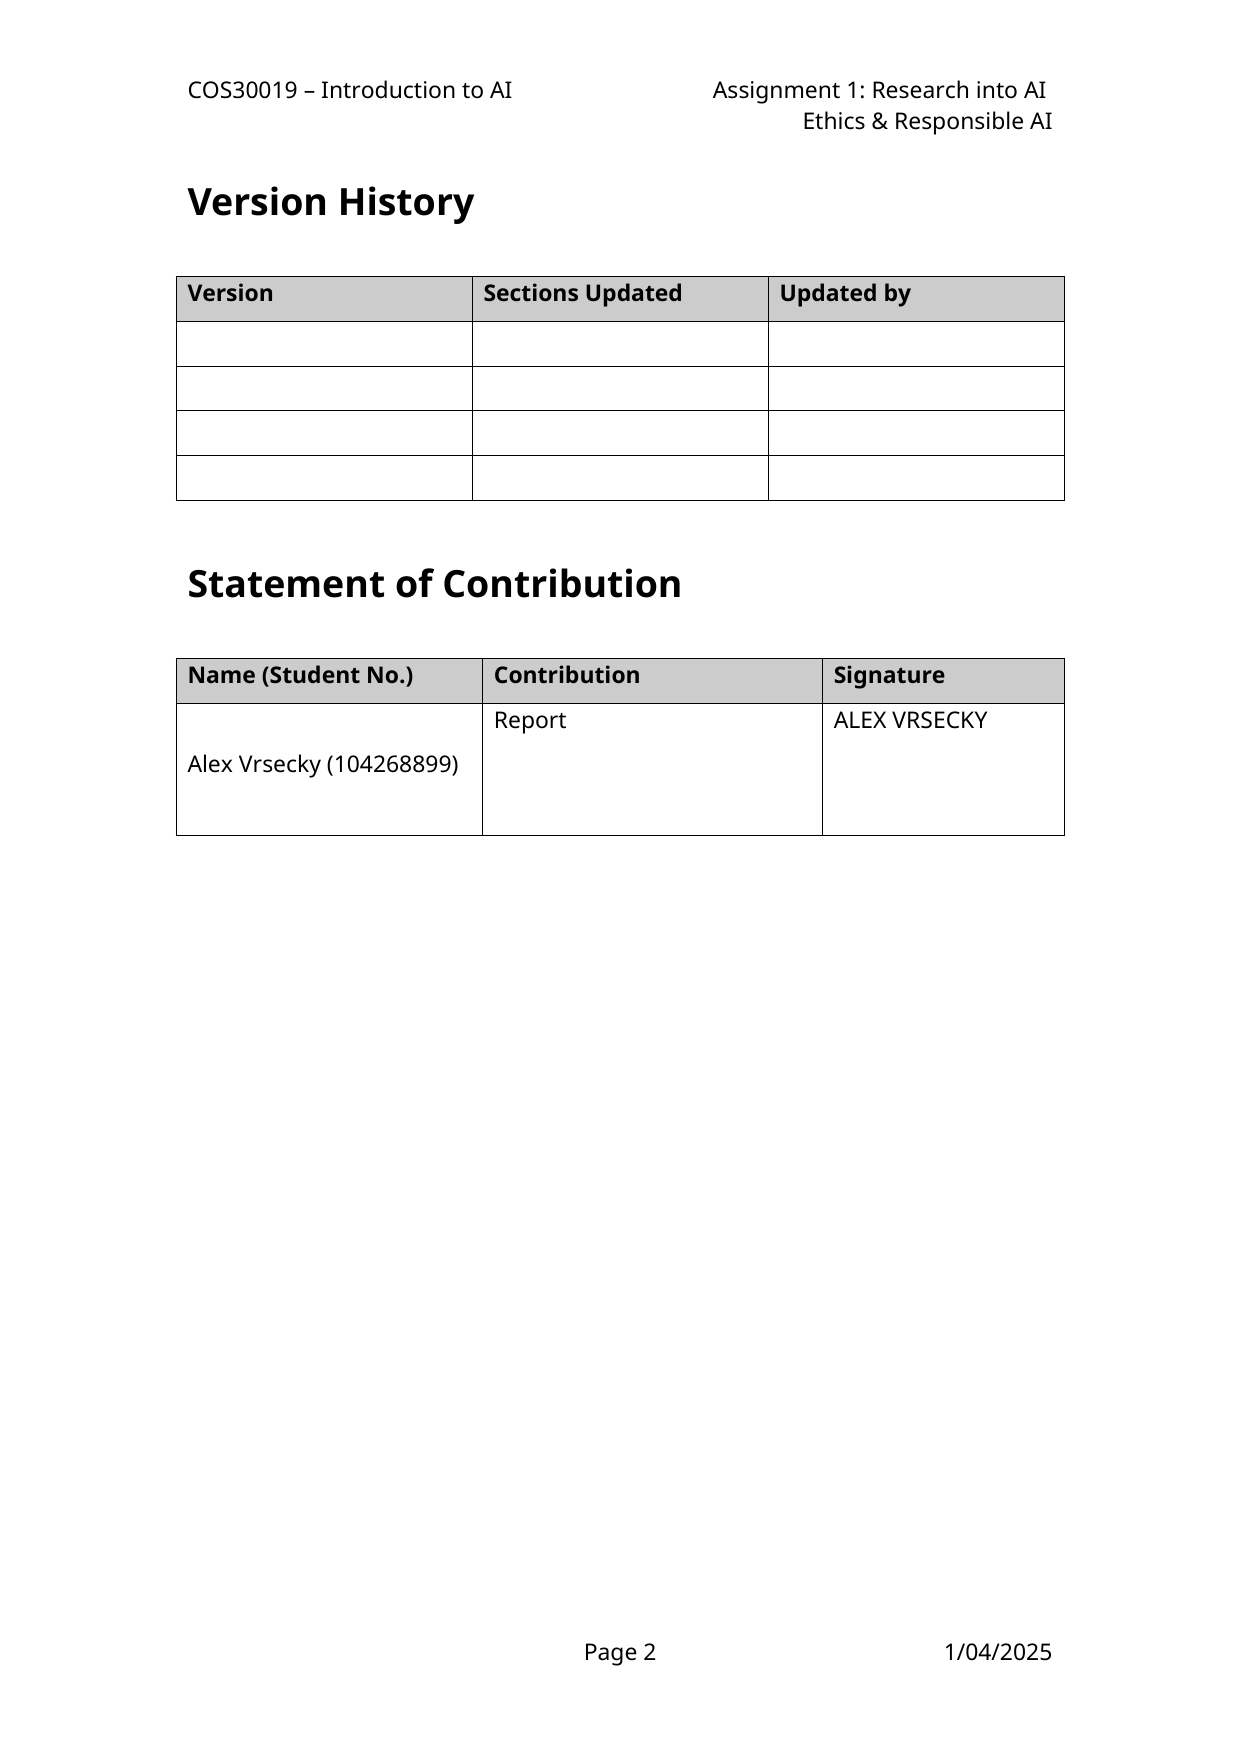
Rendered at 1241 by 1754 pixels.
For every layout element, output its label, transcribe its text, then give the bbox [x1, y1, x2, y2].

table_header Version [177, 277, 472, 321]
table_cell [473, 322, 768, 366]
subtitle Statement of Contribution [187, 557, 1053, 608]
table_cell [769, 367, 1064, 410]
table_cell Alex Vrsecky (104268899) [177, 704, 482, 835]
table_cell Report [483, 704, 822, 835]
table_cell [769, 411, 1064, 455]
table_cell [177, 367, 472, 410]
table_cell [473, 411, 768, 455]
table_cell [473, 367, 768, 410]
table_cell [769, 322, 1064, 366]
table_cell [177, 411, 472, 455]
table_cell [177, 322, 472, 366]
table_header Name (Student No.) [177, 659, 482, 703]
table_header Updated by [769, 277, 1064, 321]
table_cell [473, 456, 768, 500]
table_cell [177, 456, 472, 500]
table_cell [769, 456, 1064, 500]
subtitle Version History [187, 175, 1053, 226]
table_cell ALEX VRSECKY [823, 704, 1064, 835]
table_header Sections Updated [473, 277, 768, 321]
table_header Contribution [483, 659, 822, 703]
table_header Signature [823, 659, 1064, 703]
